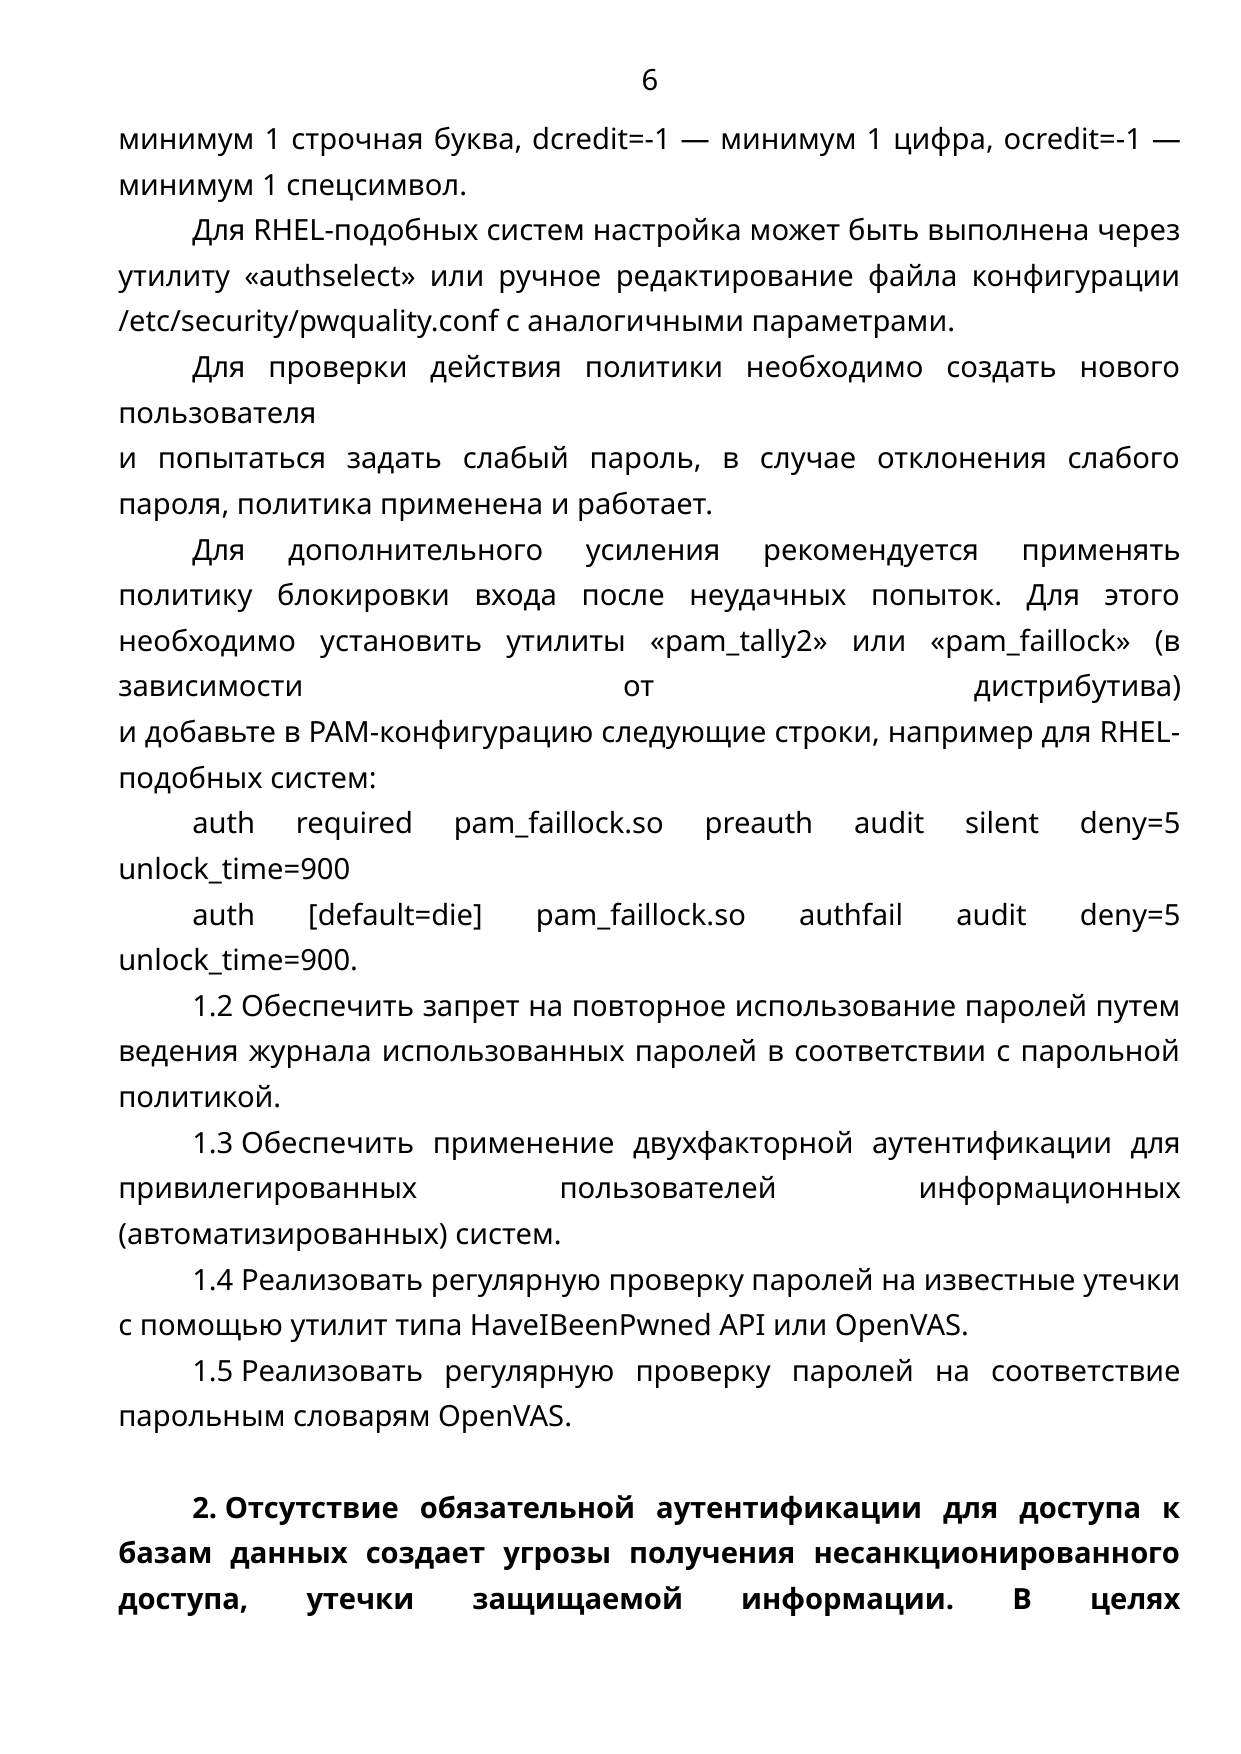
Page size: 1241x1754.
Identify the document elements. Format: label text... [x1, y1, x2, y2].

text Для дополнительного усиления рекомендуется применять политику блокировки входа после неудачных попыток. Для этого необходимо установить утилиты «pam_tally2» или «pam_faillock» (в зависимости от дистрибутива) и добавьте в PAM-конфигурацию следующие строки, например для RHEL-подобных систем: [118, 529, 1181, 797]
text 2. Отсутствие обязательной аутентификации для доступа к базам данных создает угрозы получения несанкционированного доступа, утечки защищаемой информации. В целях [118, 1487, 1181, 1618]
text auth required pam_faillock.so preauth audit silent deny=5 unlock_time=900 [118, 802, 1181, 888]
text минимум 1 строчная буква, dcredit=-1 — минимум 1 цифра, ocredit=-1 — минимум 1 спецсимвол. [118, 118, 1181, 203]
text 1.3 Обеспечить применение двухфакторной аутентификации для привилегированных пользователей информационных (автоматизированных) систем. [118, 1122, 1181, 1253]
text 1.4 Реализовать регулярную проверку паролей на известные утечки с помощью утилит типа HaveIBeenPwned API или OpenVAS. [118, 1259, 1181, 1344]
text Для проверки действия политики необходимо создать нового пользователя и попытаться задать слабый пароль, в случае отклонения слабого пароля, политика применена и работает. [118, 346, 1181, 523]
text auth [default=die] pam_faillock.so authfail audit deny=5 unlock_time=900. [118, 894, 1181, 979]
text 1.5 Реализовать регулярную проверку паролей на соответствие парольным словарям OpenVAS. [118, 1350, 1181, 1435]
text Для RHEL-подобных систем настройка может быть выполнена через утилиту «authselect» или ручное редактирование файла конфигурации /etc/security/pwquality.conf с аналогичными параметрами. [118, 209, 1181, 340]
text 1.2 Обеспечить запрет на повторное использование паролей путем ведения журнала использованных паролей в соответствии с парольной политикой. [118, 985, 1181, 1116]
